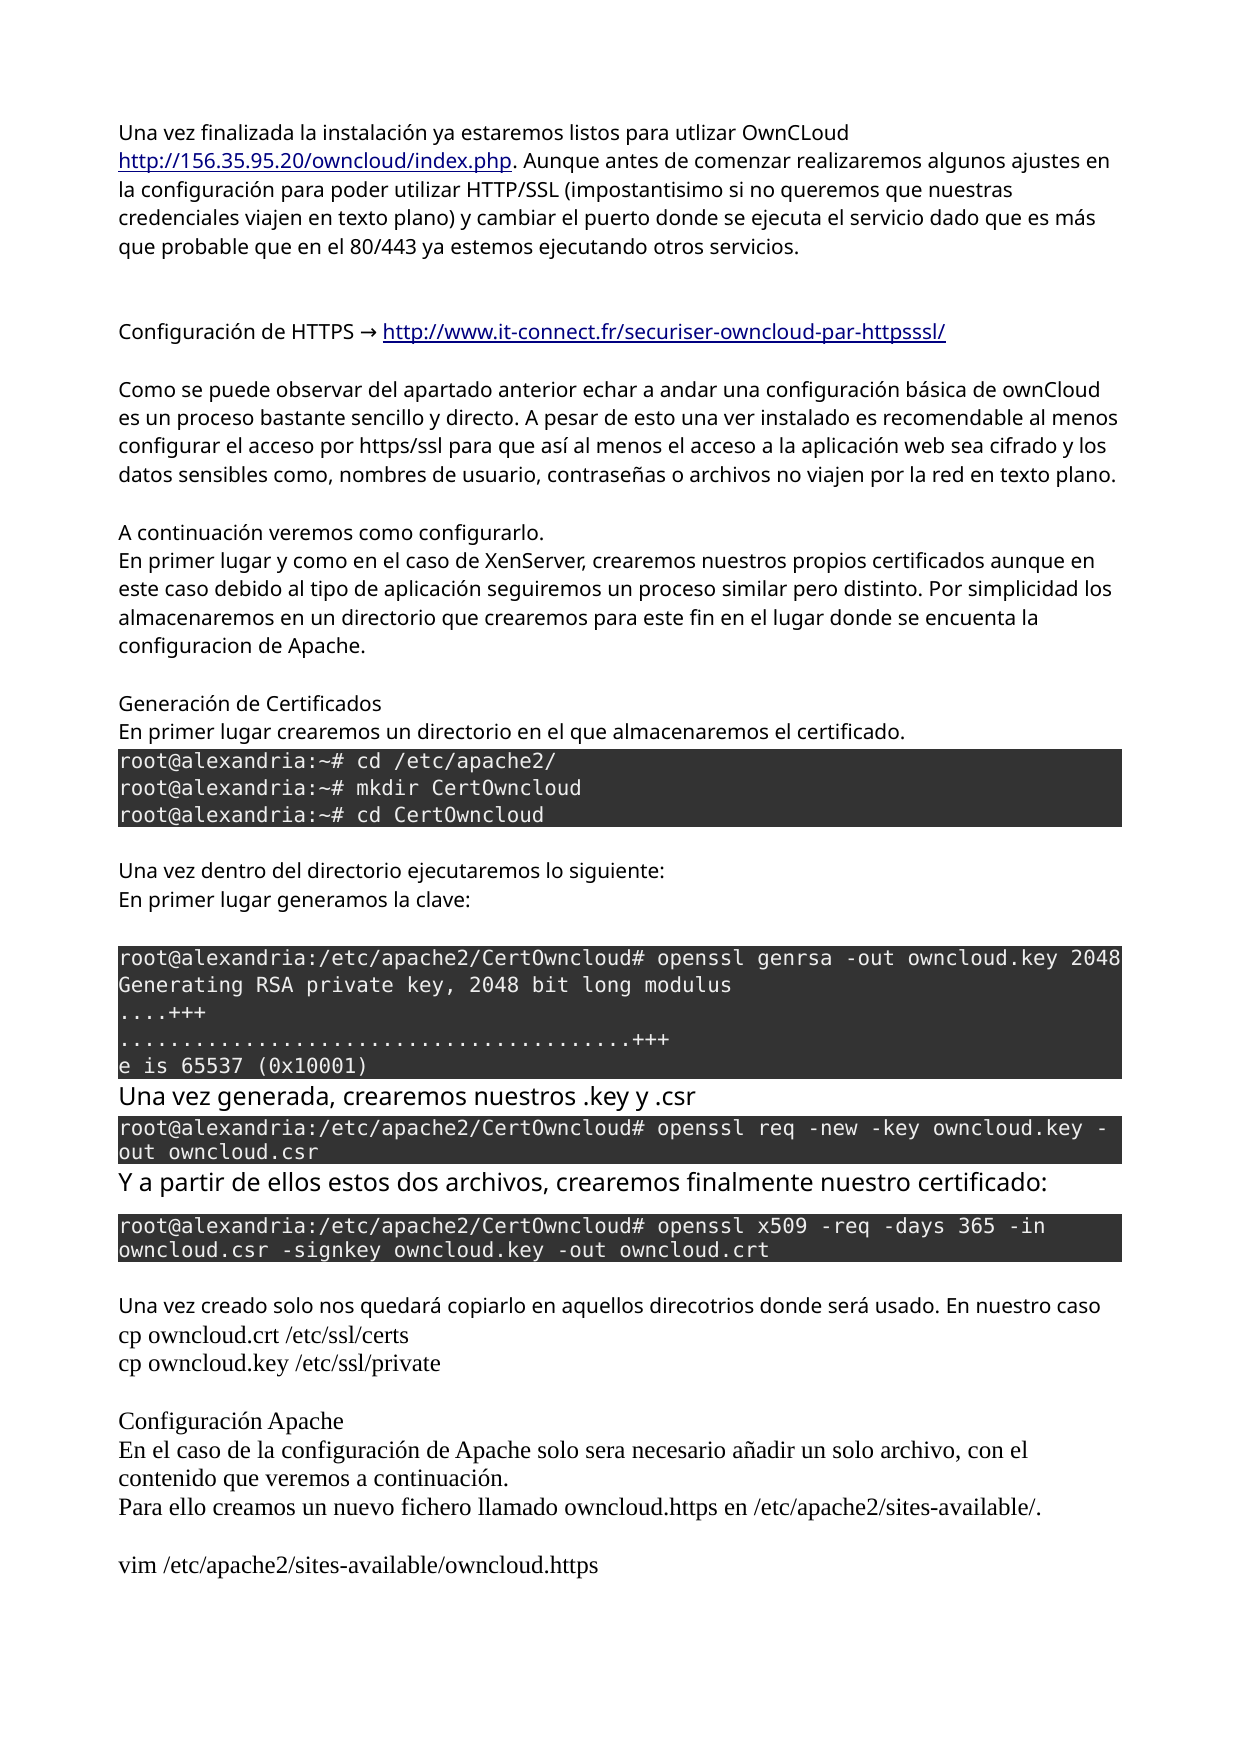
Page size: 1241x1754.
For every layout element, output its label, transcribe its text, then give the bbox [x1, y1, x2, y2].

text root@alexandria:~# mkdir CertOwncloud [118, 776, 1122, 800]
text e is 65537 (0x10001) [118, 1054, 1122, 1079]
text Generating RSA private key, 2048 bit long modulus [118, 973, 1122, 997]
text Una vez creado solo nos quedará copiarlo en aquellos direcotrios donde será usado. En nuestro caso [118, 1291, 1122, 1320]
text root@alexandria:/etc/apache2/CertOwncloud# openssl x509 -req -days 365 -in owncloud.csr -signkey owncloud.key -out owncloud.crt [118, 1214, 1122, 1262]
text En el caso de la configuración de Apache solo sera necesario añadir un solo archivo, con el contenido que veremos a continuación. [118, 1435, 1122, 1492]
text root@alexandria:/etc/apache2/CertOwncloud# openssl req -new -key owncloud.key -out owncloud.csr [118, 1116, 1122, 1164]
text Generación de Certificados [118, 689, 1122, 717]
text Configuración de HTTPS → http://www.it-connect.fr/securiser-owncloud-par-httpsssl/ [118, 317, 1122, 346]
text Como se puede observar del apartado anterior echar a andar una configuración básica de ownCloud es un proceso bastante sencillo y directo. A pesar de esto una ver instalado es recomendable al menos configurar el acceso por https/ssl para que así al menos el acceso a la aplicación web sea cifrado y los datos sensibles como, nombres de usuario, contraseñas o archivos no viajen por la red en texto plano. [118, 375, 1122, 488]
text http://156.35.95.20/owncloud/index.php. Aunque antes de comenzar realizaremos algunos ajustes en la configuración para poder utilizar HTTP/SSL (impostantisimo si no queremos que nuestras credenciales viajen en texto plano) y cambiar el puerto donde se ejecuta el servicio dado que es más que probable que en el 80/443 ya estemos ejecutando otros servicios. [118, 147, 1122, 260]
text Una vez dentro del directorio ejecutaremos lo siguiente: [118, 857, 1122, 885]
text Una vez generada, crearemos nuestros .key y .csr [118, 1079, 1122, 1113]
text En primer lugar generamos la clave: [118, 885, 1122, 913]
text root@alexandria:~# cd /etc/apache2/ [118, 749, 1122, 773]
text root@alexandria:~# cd CertOwncloud [118, 803, 1122, 827]
text cp owncloud.crt /etc/ssl/certs [118, 1320, 1122, 1348]
text Para ello creamos un nuevo fichero llamado owncloud.https en /etc/apache2/sites-available/. [118, 1492, 1122, 1521]
text Y a partir de ellos estos dos archivos, crearemos finalmente nuestro certificado: [118, 1164, 1122, 1198]
text Una vez finalizada la instalación ya estaremos listos para utlizar OwnCLoud [118, 118, 1122, 147]
text Configuración Apache [118, 1406, 1122, 1435]
text .........................................+++ [118, 1027, 1122, 1051]
text cp owncloud.key /etc/ssl/private [118, 1348, 1122, 1377]
text vim /etc/apache2/sites-available/owncloud.https [118, 1550, 1122, 1578]
text En primer lugar y como en el caso de XenServer, crearemos nuestros propios certificados aunque en este caso debido al tipo de aplicación seguiremos un proceso similar pero distinto. Por simplicidad los almacenaremos en un directorio que crearemos para este fin en el lugar donde se encuenta la configuracion de Apache. [118, 546, 1122, 660]
text ....+++ [118, 1000, 1122, 1024]
text En primer lugar crearemos un directorio en el que almacenaremos el certificado. [118, 717, 1122, 746]
text root@alexandria:/etc/apache2/CertOwncloud# openssl genrsa -out owncloud.key 2048 [118, 946, 1122, 970]
text A continuación veremos como configurarlo. [118, 518, 1122, 546]
